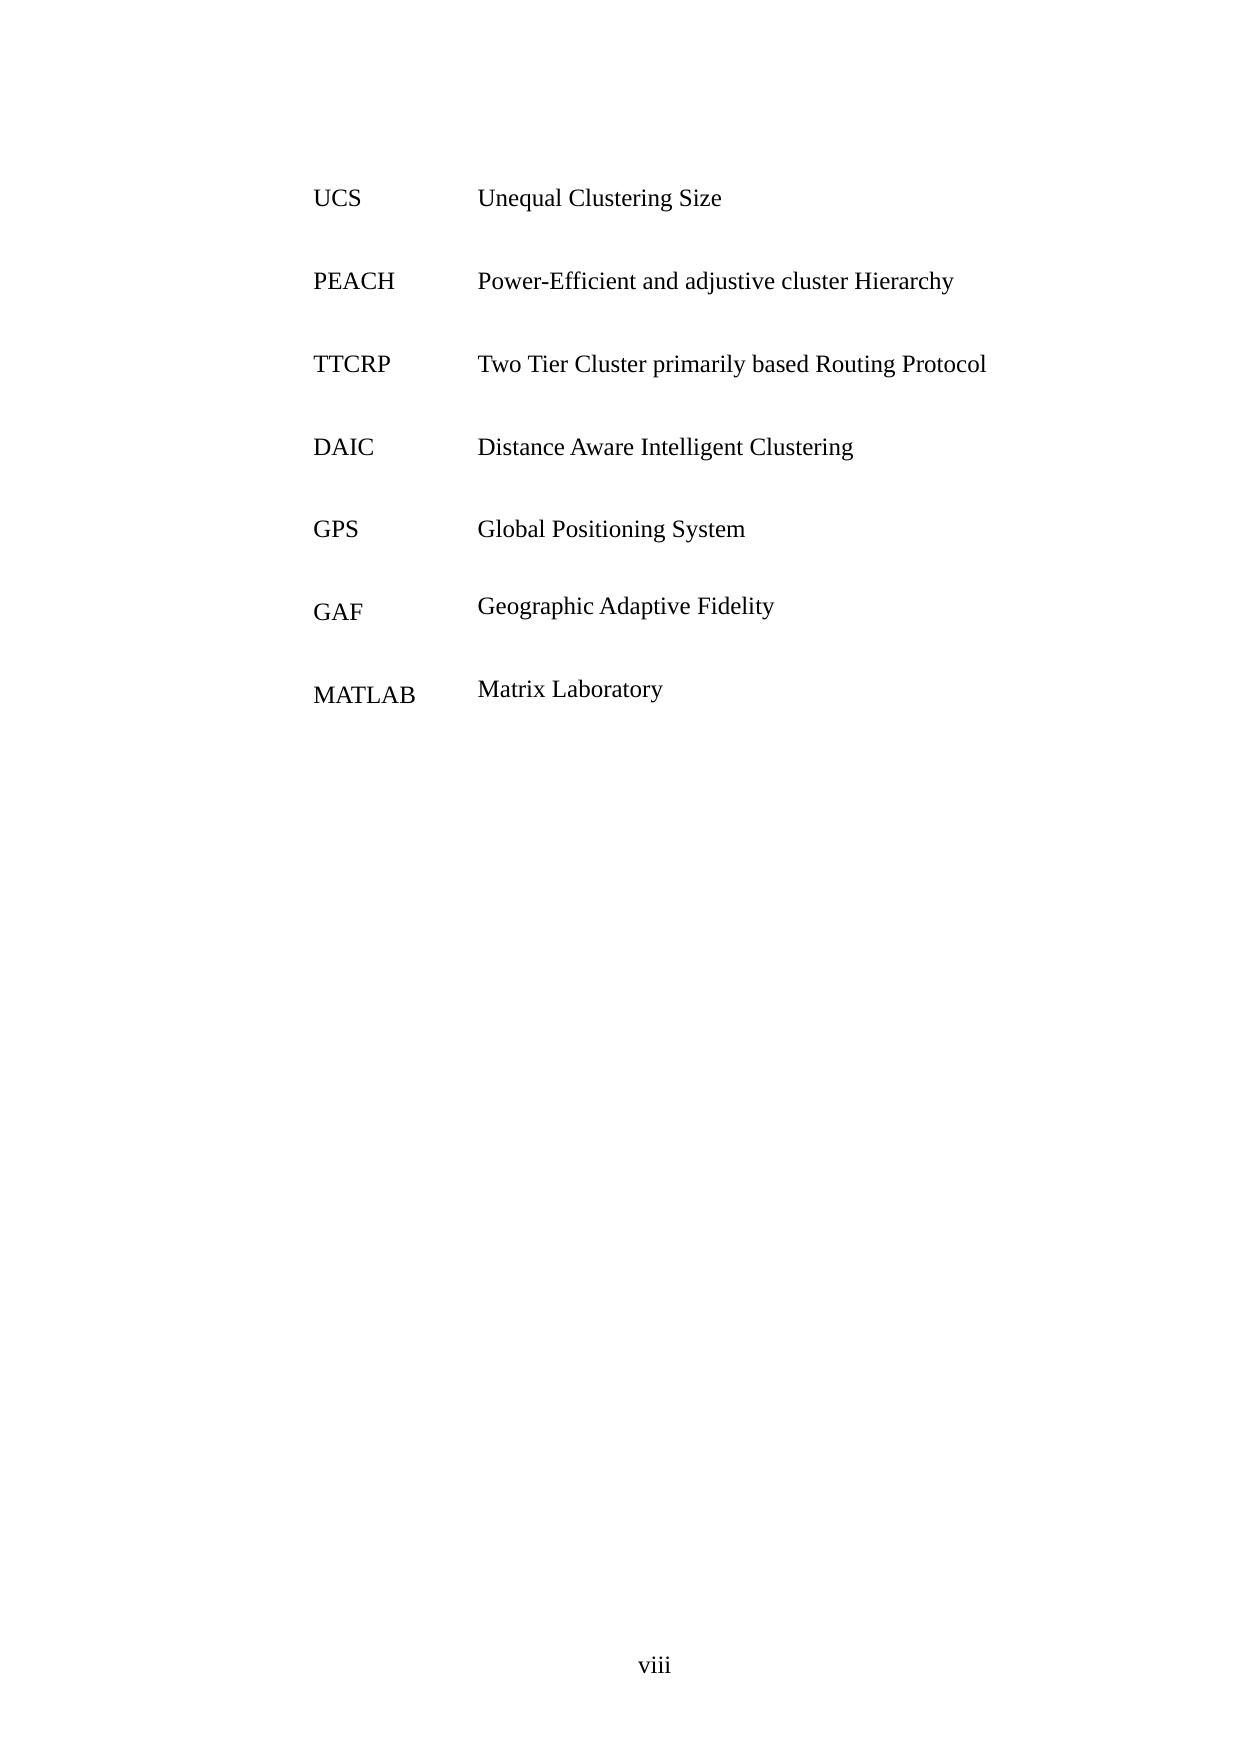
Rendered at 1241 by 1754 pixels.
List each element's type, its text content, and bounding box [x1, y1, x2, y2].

table_cell PEACH [301, 233, 466, 316]
table_cell Two Tier Cluster primarily based Routing Protocol [466, 316, 1014, 398]
table_cell Unequal Clustering Size [466, 150, 1014, 233]
table_cell MATLAB [301, 647, 466, 730]
table_cell Global Positioning System [466, 481, 1014, 564]
table_cell GPS [301, 481, 466, 564]
table_cell DAIC [301, 399, 466, 481]
table_cell UCS [301, 150, 466, 233]
table_cell GAF [301, 564, 466, 647]
table_cell Power-Efficient and adjustive cluster Hierarchy [466, 233, 1014, 316]
table_cell TTCRP [301, 316, 466, 398]
table_cell Distance Aware Intelligent Clustering [466, 399, 1014, 481]
table_cell Geographic Adaptive Fidelity [466, 564, 1014, 647]
table_cell Matrix Laboratory [466, 647, 1014, 730]
